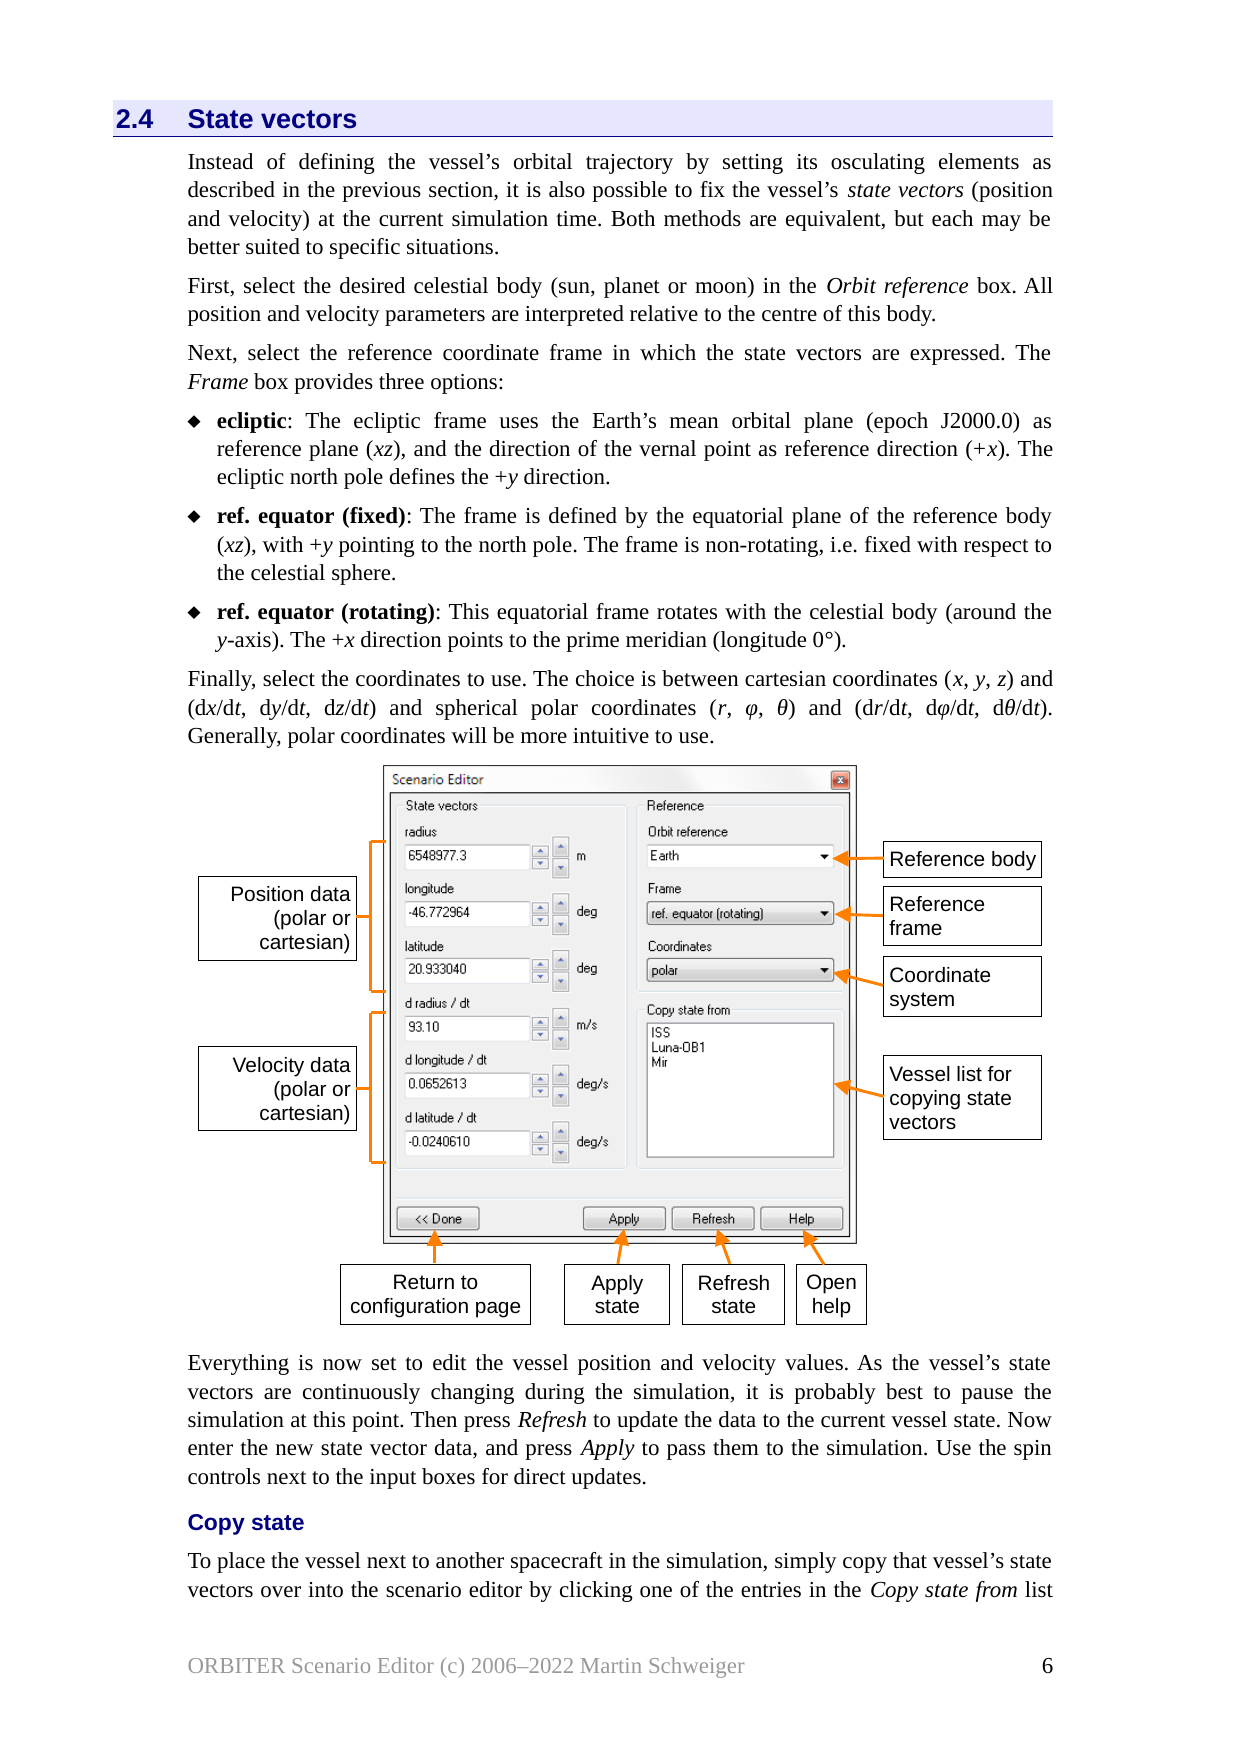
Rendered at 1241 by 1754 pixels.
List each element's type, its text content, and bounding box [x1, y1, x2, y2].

text Instead of defining the vessel’s orbital trajectory by setting its osculating elements as described in the previous section, it is also possible to fix the vessel’s state vectors (position and velocity) at the current simulation time. Both methods are equivalent, but each may be better suited to specific situations. [187, 147, 1053, 260]
text Next, select the reference coordinate frame in which the state vectors are expressed. The Frame box provides three options: [187, 338, 1053, 395]
text Everything is now set to edit the vessel position and velocity values. As the vessel’s state vectors are continuously changing during the simulation, it is probably best to pause the simulation at this point. Then press Refresh to update the data to the current vessel state. Now enter the new state vector data, and press Apply to pass them to the simulation. Use the spin controls next to the input boxes for direct updates. [187, 760, 1053, 1490]
picture [383, 765, 857, 1244]
subtitle Copy state [187, 1509, 1053, 1536]
list ecliptic: The ecliptic frame uses the Earth’s mean orbital plane (epoch J2000.0) as reference plane (xz), and the direction of the vernal point as reference direction (+x). The ecliptic north pole defines the +y direction. [187, 406, 1053, 491]
list ref. equator (rotating): This equatorial frame rotates with the celestial body (around the y-axis). The +x direction points to the prime meridian (longitude 0°). [187, 597, 1053, 653]
text First, select the desired celestial body (sun, planet or moon) in the Orbit reference box. All position and velocity parameters are interpreted relative to the centre of this body. [187, 271, 1053, 328]
subtitle State vectors [113, 100, 1053, 136]
list ref. equator (fixed): The frame is defined by the equatorial plane of the reference body (xz), with +y pointing to the north pole. The frame is non-rotating, i.e. fixed with respect to the celestial sphere. [187, 501, 1053, 586]
text Finally, select the coordinates to use. The choice is between cartesian coordinates (x, y, z) and (dx/dt, dy/dt, dz/dt) and spherical polar coordinates (r, φ, θ) and (dr/dt, dφ/dt, dθ/dt). Generally, polar coordinates will be more intuitive to use. [187, 664, 1053, 749]
text To place the vessel next to another spacecraft in the simulation, simply copy that vessel’s state vectors over into the scenario editor by clicking one of the entries in the Copy state from list [187, 1546, 1053, 1603]
